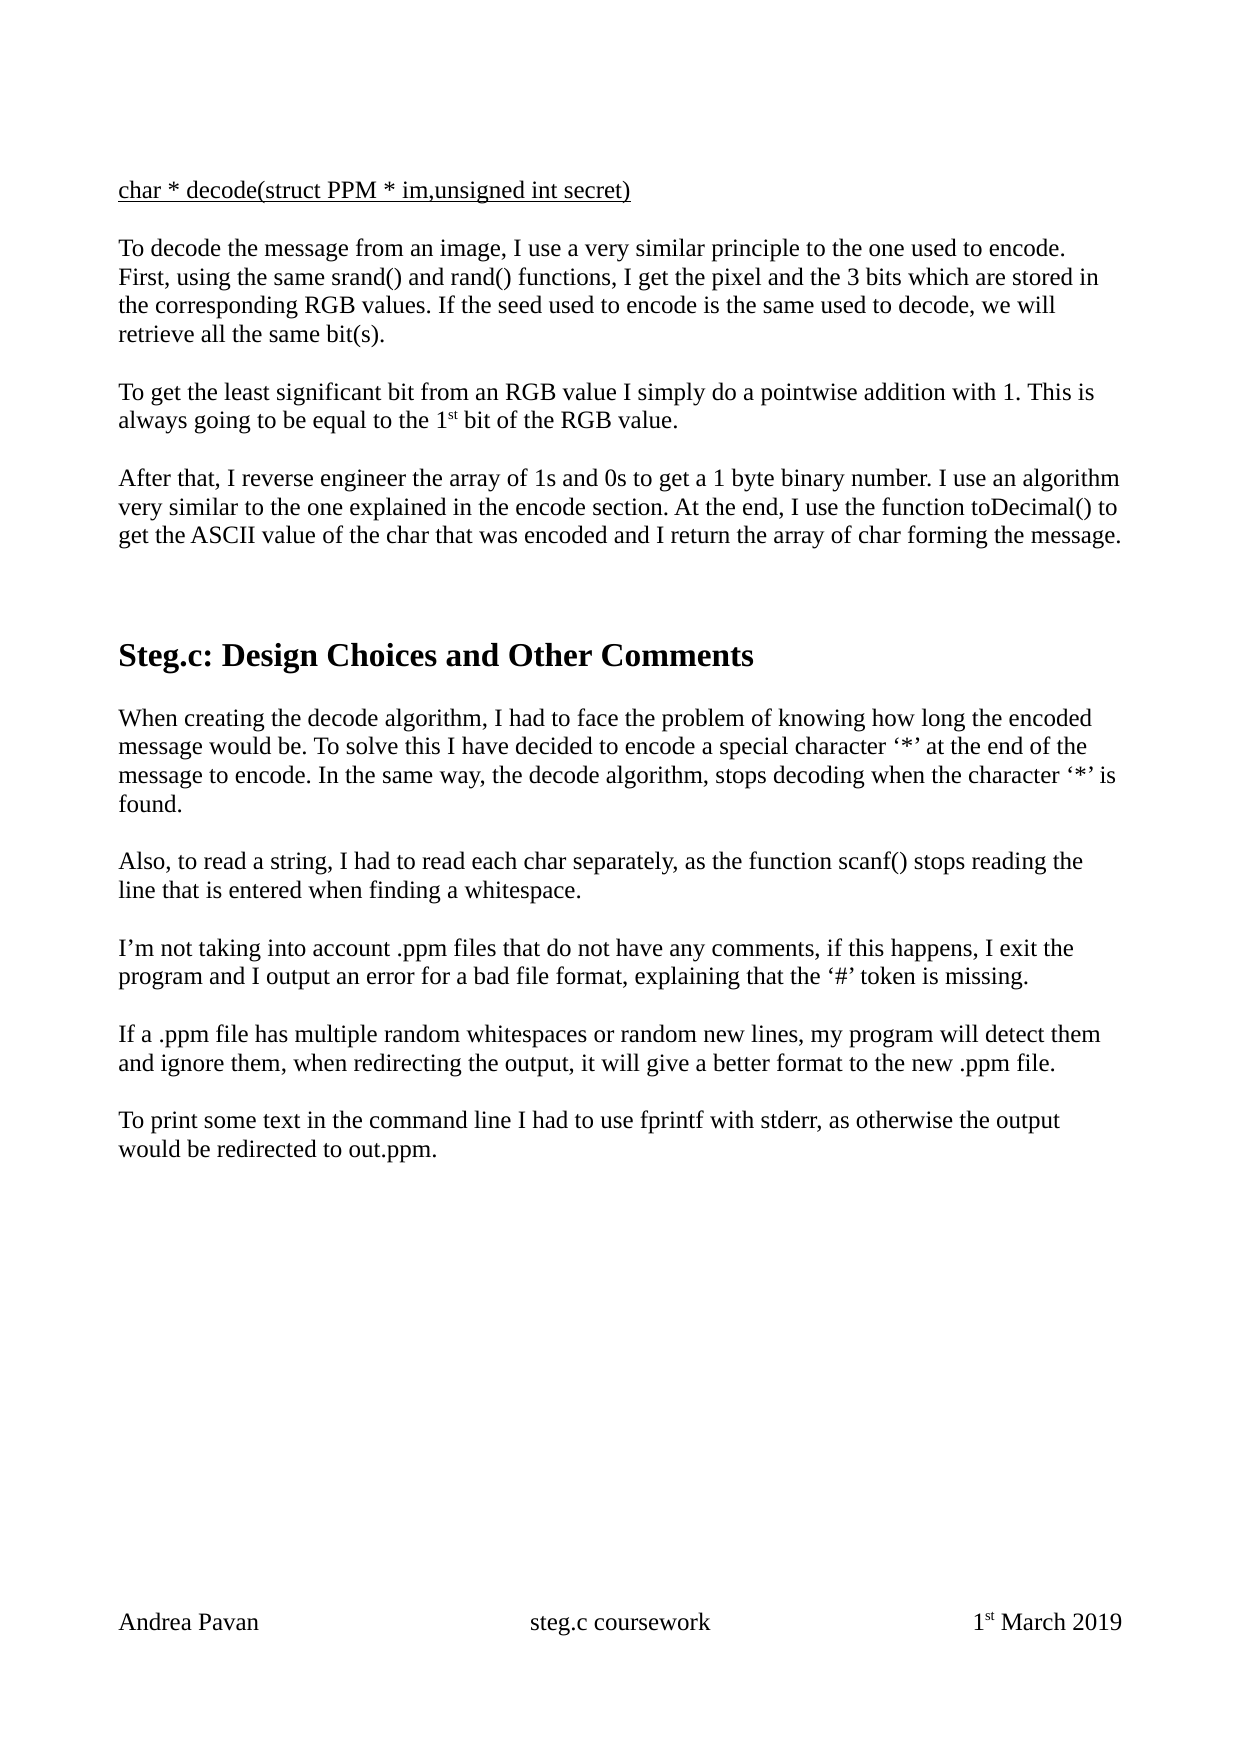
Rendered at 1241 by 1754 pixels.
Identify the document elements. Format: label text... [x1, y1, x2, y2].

text When creating the decode algorithm, I had to face the problem of knowing how long the encoded message would be. To solve this I have decided to encode a special character ‘*’ at the end of the message to encode. In the same way, the decode algorithm, stops decoding when the character ‘*’ is found. [118, 703, 1122, 818]
text char * decode(struct PPM * im,unsigned int secret) [118, 176, 1122, 204]
text After that, I reverse engineer the array of 1s and 0s to get a 1 byte binary number. I use an algorithm very similar to the one explained in the encode section. At the end, I use the function toDecimal() to get the ASCII value of the char that was encoded and I return the array of char forming the message. [118, 463, 1122, 549]
text If a .ppm file has multiple random whitespaces or random new lines, my program will detect them and ignore them, when redirecting the output, it will give a better format to the new .ppm file. [118, 1019, 1122, 1076]
text Also, to read a string, I had to read each char separately, as the function scanf() stops reading the line that is entered when finding a whitespace. [118, 846, 1122, 904]
text To print some text in the command line I had to use fprintf with stderr, as otherwise the output would be redirected to out.ppm. [118, 1105, 1122, 1163]
text I’m not taking into account .ppm files that do not have any comments, if this happens, I exit the program and I output an error for a bad file format, explaining that the ‘#’ token is missing. [118, 933, 1122, 990]
text Steg.c: Design Choices and Other Comments [118, 636, 1122, 674]
text To get the least significant bit from an RGB value I simply do a pointwise addition with 1. This is always going to be equal to the 1st bit of the RGB value. [118, 377, 1122, 434]
text To decode the message from an image, I use a very similar principle to the one used to encode. First, using the same srand() and rand() functions, I get the pixel and the 3 bits which are stored in the corresponding RGB values. If the seed used to encode is the same used to decode, we will retrieve all the same bit(s). [118, 233, 1122, 348]
